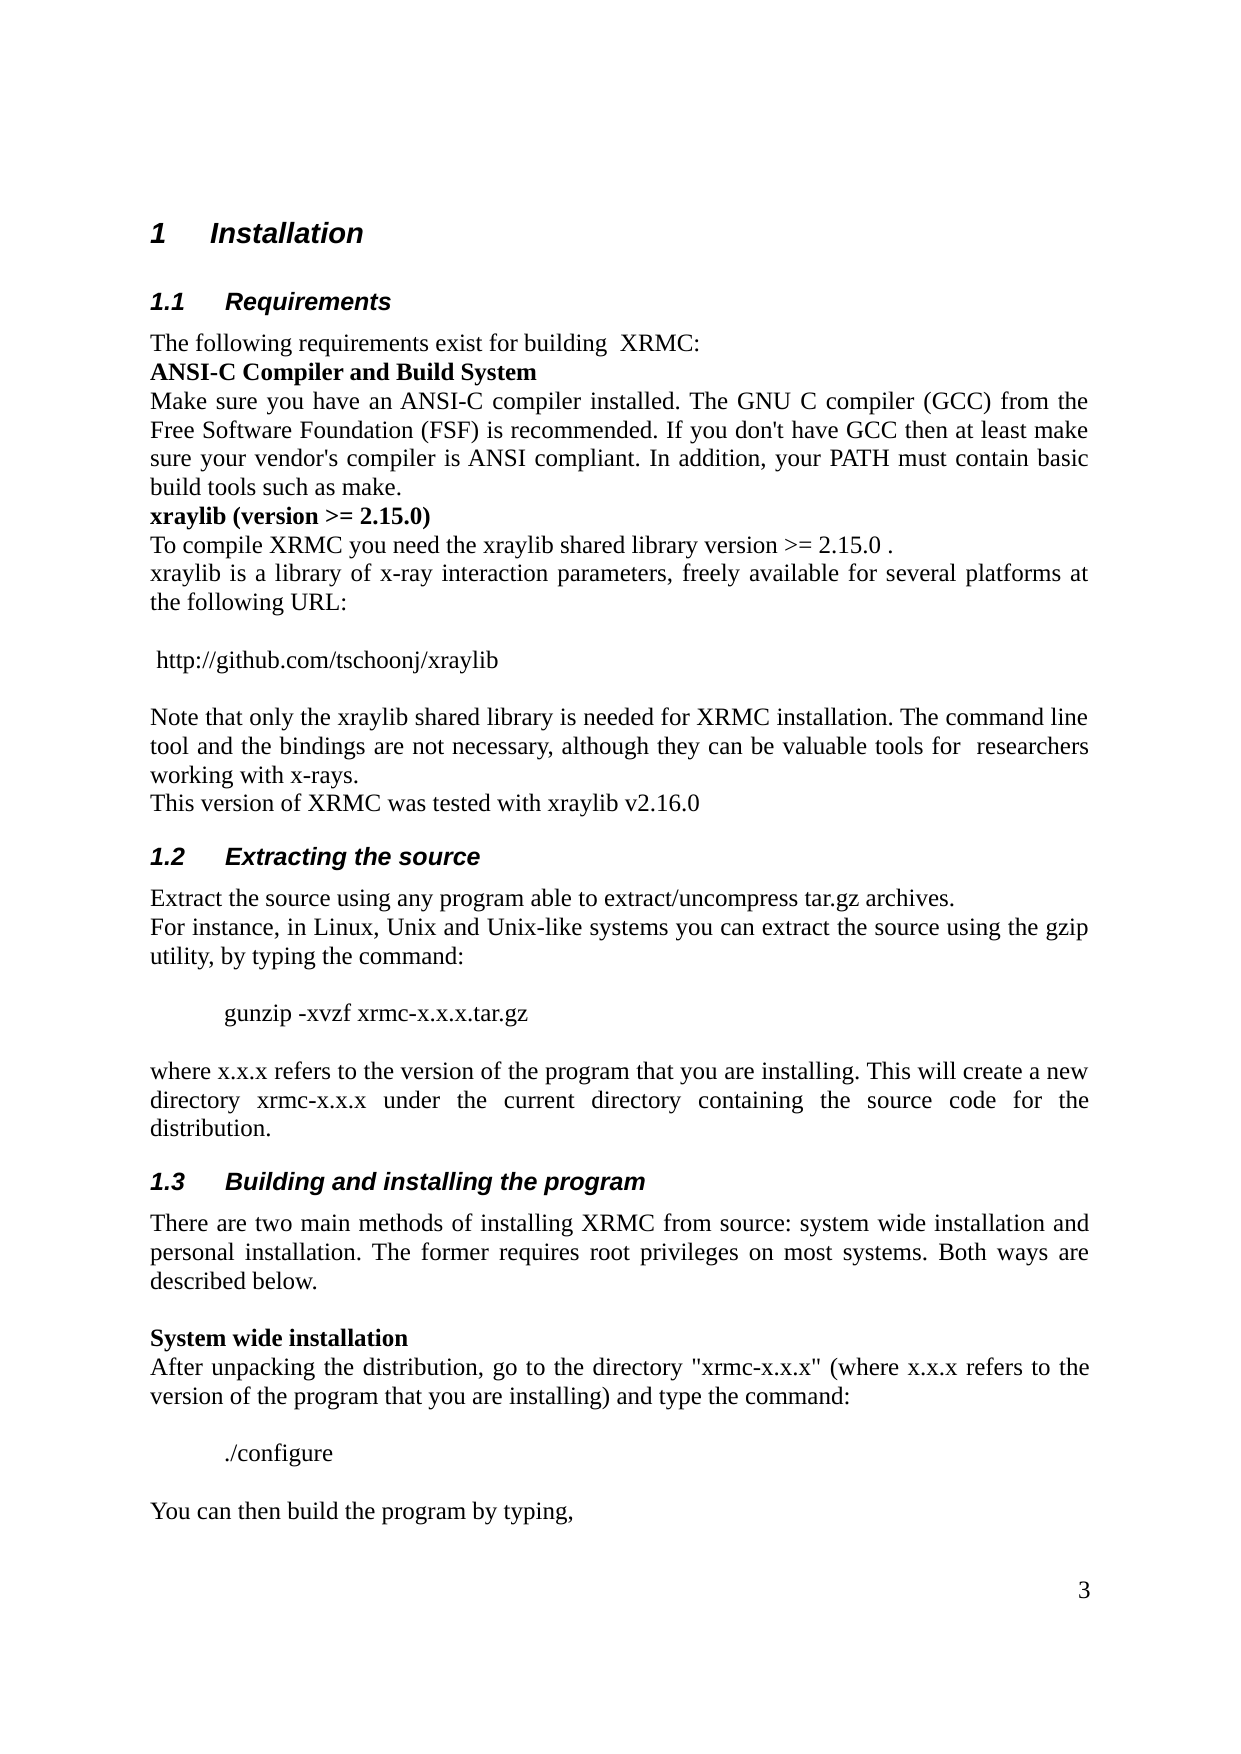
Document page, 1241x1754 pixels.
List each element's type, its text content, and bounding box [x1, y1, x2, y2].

subtitle Installation [150, 216, 1090, 250]
text gunzip -xvzf xrmc-x.x.x.tar.gz [150, 998, 1090, 1027]
text ANSI-C Compiler and Build System [150, 357, 1090, 386]
text xraylib (version >= 2.15.0) [150, 501, 1090, 530]
text ./configure [150, 1438, 1090, 1467]
text Note that only the xraylib shared library is needed for XRMC installation. The command line tool and the bindings are not necessary, although they can be valuable tools for researchers working with x-rays. [150, 702, 1090, 788]
text After unpacking the distribution, go to the directory "xrmc-x.x.x" (where x.x.x refers to the version of the program that you are installing) and type the command: [150, 1352, 1090, 1410]
text System wide installation [150, 1323, 1090, 1352]
subtitle Building and installing the program [150, 1167, 1090, 1196]
text To compile XRMC you need the xraylib shared library version >= 2.15.0 . [150, 530, 1090, 558]
text You can then build the program by typing, [150, 1496, 1090, 1525]
text The following requirements exist for building XRMC: [150, 328, 1090, 357]
text There are two main methods of installing XRMC from source: system wide installation and personal installation. The former requires root privileges on most systems. Both ways are described below. [150, 1208, 1090, 1295]
text http://github.com/tschoonj/xraylib [150, 645, 1090, 673]
text For instance, in Linux, Unix and Unix-like systems you can extract the source using the gzip utility, by typing the command: [150, 912, 1090, 970]
text This version of XRMC was tested with xraylib v2.16.0 [150, 788, 1090, 817]
text where x.x.x refers to the version of the program that you are installing. This will create a new directory xrmc-x.x.x under the current directory containing the source code for the distribution. [150, 1056, 1090, 1142]
subtitle Extracting the source [150, 842, 1090, 871]
text xraylib is a library of x-ray interaction parameters, freely available for several platforms at the following URL: [150, 558, 1090, 616]
text Make sure you have an ANSI-C compiler installed. The GNU C compiler (GCC) from the Free Software Foundation (FSF) is recommended. If you don't have GCC then at least make sure your vendor's compiler is ANSI compliant. In addition, your PATH must contain basic build tools such as make. [150, 386, 1090, 501]
subtitle Requirements [150, 287, 1090, 316]
text Extract the source using any program able to extract/uncompress tar.gz archives. [150, 883, 1090, 912]
